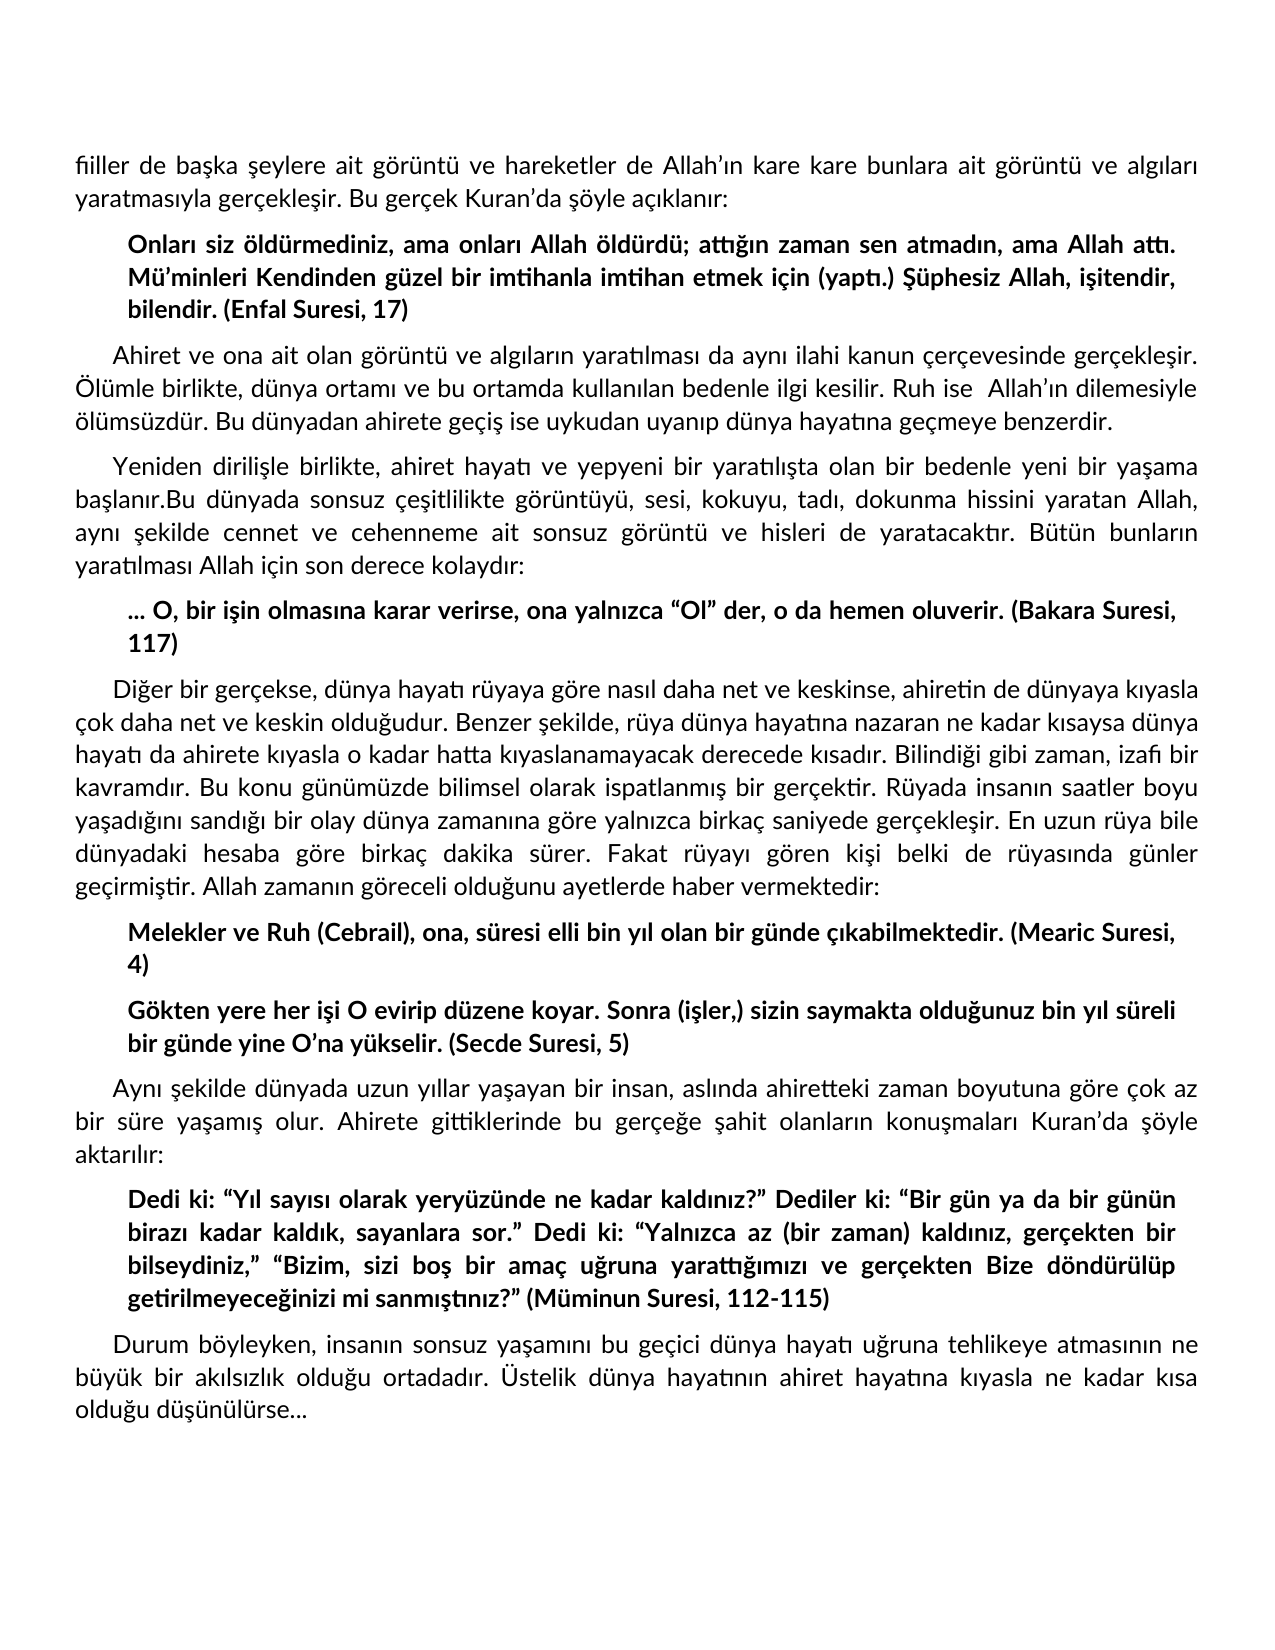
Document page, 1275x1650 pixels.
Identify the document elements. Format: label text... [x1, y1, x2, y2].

text Dedi ki: “Yıl sayısı olarak yeryüzünde ne kadar kaldınız?” Dediler ki: “Bir gün ya da bir günün birazı kadar kaldık, sayanlara sor.” Dedi ki: “Yalnızca az (bir zaman) kaldınız, gerçekten bir bilseydiniz,” “Bizim, sizi boş bir amaç uğruna yarattığımızı ve gerçekten Bize döndürülüp getirilmeyeceğinizi mi sanmıştınız?” (Müminun Suresi, 112-115) [127, 1184, 1177, 1313]
text Aynı şekilde dünyada uzun yıllar yaşayan bir insan, aslında ahiretteki zaman boyutuna göre çok az bir süre yaşamış olur. Ahirete gittiklerinde bu gerçeğe şahit olanların konuşmaları Kuran’da şöyle aktarılır: [75, 1073, 1200, 1169]
text ... O, bir işin olmasına karar verirse, ona yalnızca “Ol” der, o da hemen oluverir. (Bakara Suresi, 117) [127, 595, 1177, 658]
text Melekler ve Ruh (Cebrail), ona, süresi elli bin yıl olan bir günde çıkabilmektedir. (Mearic Suresi, 4) [127, 916, 1177, 979]
text Ahiret ve ona ait olan görüntü ve algıların yaratılması da aynı ilahi kanun çerçevesinde gerçekleşir. Ölümle birlikte, dünya ortamı ve bu ortamda kullanılan bedenle ilgi kesilir. Ruh ise Allah’ın dilemesiyle ölümsüzdür. Bu dünyadan ahirete geçiş ise uykudan uyanıp dünya hayatına geçmeye benzerdir. [75, 339, 1200, 435]
text Durum böyleyken, insanın sonsuz yaşamını bu geçici dünya hayatı uğruna tehlikeye atmasının ne büyük bir akılsızlık olduğu ortadadır. Üstelik dünya hayatının ahiret hayatına kıyasla ne kadar kısa olduğu düşünülürse... [75, 1328, 1200, 1424]
text Diğer bir gerçekse, dünya hayatı rüyaya göre nasıl daha net ve keskinse, ahiretin de dünyaya kıyasla çok daha net ve keskin olduğudur. Benzer şekilde, rüya dünya hayatına nazaran ne kadar kısaysa dünya hayatı da ahirete kıyasla o kadar hatta kıyaslanamayacak derecede kısadır. Bilindiği gibi zaman, izafi bir kavramdır. Bu konu günümüzde bilimsel olarak ispatlanmış bir gerçektir. Rüyada insanın saatler boyu yaşadığını sandığı bir olay dünya zamanına göre yalnızca birkaç saniyede gerçekleşir. En uzun rüya bile dünyadaki hesaba göre birkaç dakika sürer. Fakat rüyayı gören kişi belki de rüyasında günler geçirmiştir. Allah zamanın göreceli olduğunu ayetlerde haber vermektedir: [75, 673, 1200, 901]
text Gökten yere her işi O evirip düzene koyar. Sonra (işler,) sizin saymakta olduğunuz bin yıl süreli bir günde yine O’na yükselir. (Secde Suresi, 5) [127, 994, 1177, 1057]
text Onları siz öldürmediniz, ama onları Allah öldürdü; attığın zaman sen atmadın, ama Allah attı. Mü’minleri Kendinden güzel bir imtihanla imtihan etmek için (yaptı.) Şüphesiz Allah, işitendir, bilendir. (Enfal Suresi, 17) [127, 228, 1177, 324]
text Yeniden dirilişle birlikte, ahiret hayatı ve yepyeni bir yaratılışta olan bir bedenle yeni bir yaşama başlanır.Bu dünyada sonsuz çeşitlilikte görüntüyü, sesi, kokuyu, tadı, dokunma hissini yaratan Allah, aynı şekilde cennet ve cehenneme ait sonsuz görüntü ve hisleri de yaratacaktır. Bütün bunların yaratılması Allah için son derece kolaydır: [75, 451, 1200, 579]
text fiiller de başka şeylere ait görüntü ve hareketler de Allah’ın kare kare bunlara ait görüntü ve algıları yaratmasıyla gerçekleşir. Bu gerçek Kuran’da şöyle açıklanır: [75, 150, 1200, 213]
